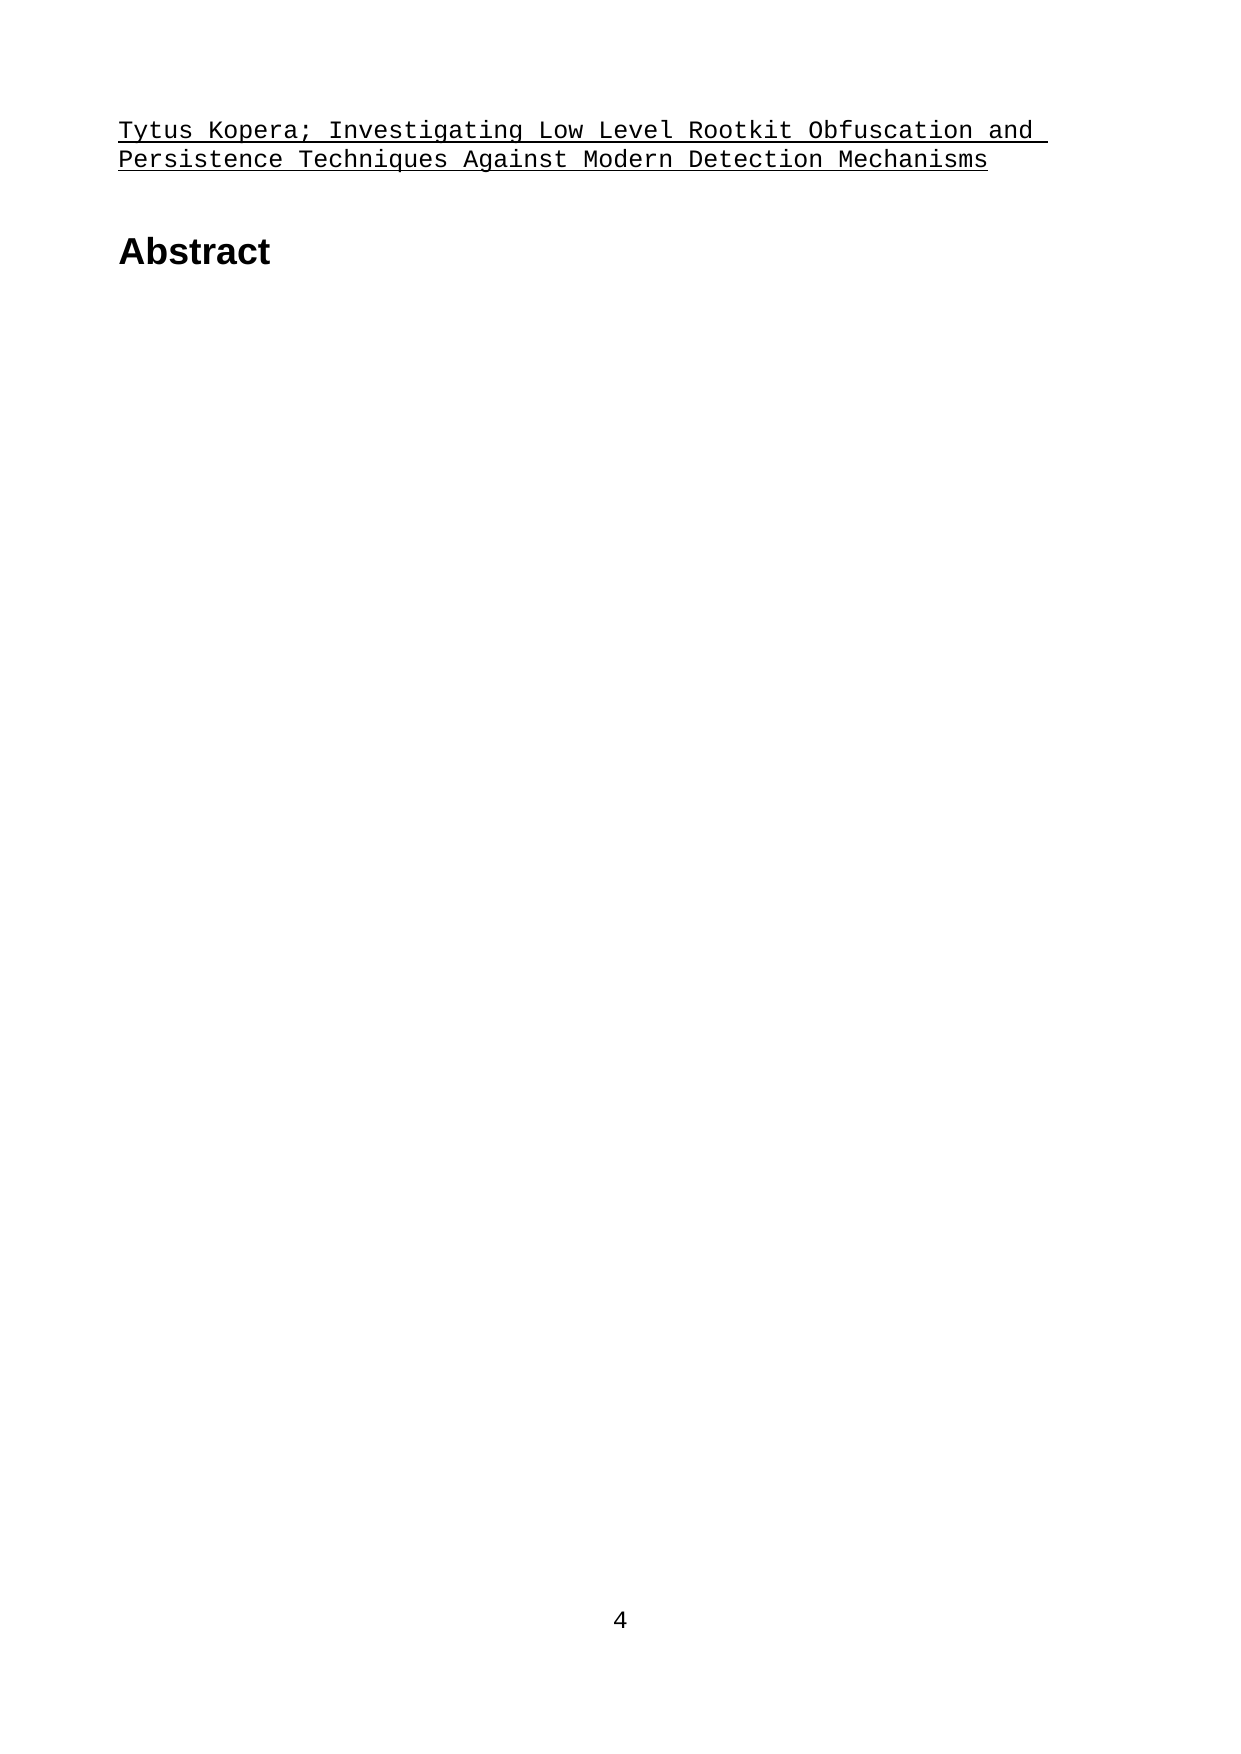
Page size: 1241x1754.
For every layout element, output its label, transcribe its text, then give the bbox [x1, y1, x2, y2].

subtitle Abstract [118, 229, 1122, 272]
